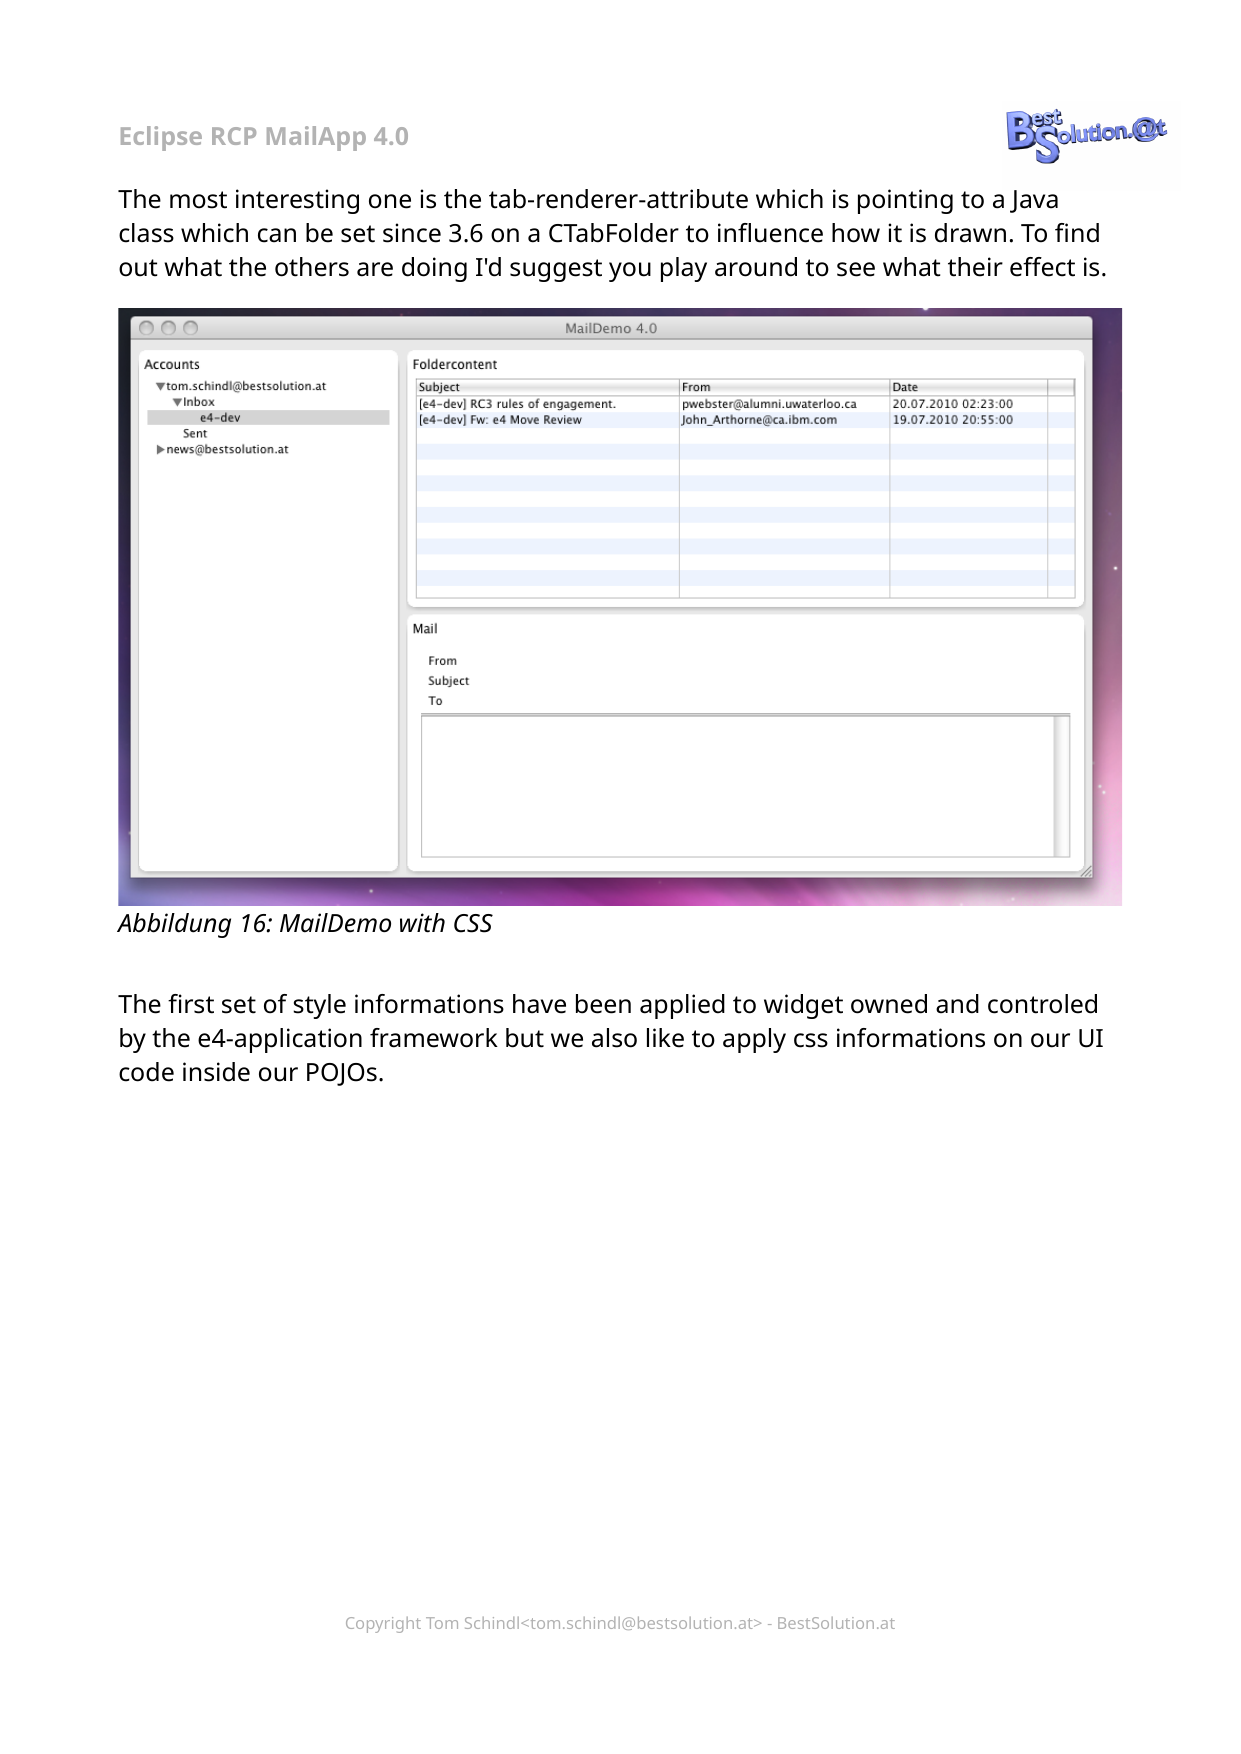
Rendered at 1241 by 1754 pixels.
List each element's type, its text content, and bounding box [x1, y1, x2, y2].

text The first set of style informations have been applied to widget owned and controled by the e4-application framework but we also like to apply css informations on our UI code inside our POJOs. [118, 987, 1122, 1089]
text The most interesting one is the tab-renderer-attribute which is pointing to a Java class which can be set since 3.6 on a CTabFolder to influence how it is drawn. To find out what the others are doing I'd suggest you play around to see what their effect is. [118, 182, 1122, 284]
text Abbildung 16: MailDemo with CSS [118, 906, 1122, 940]
picture [1002, 101, 1181, 191]
picture [118, 308, 1123, 906]
